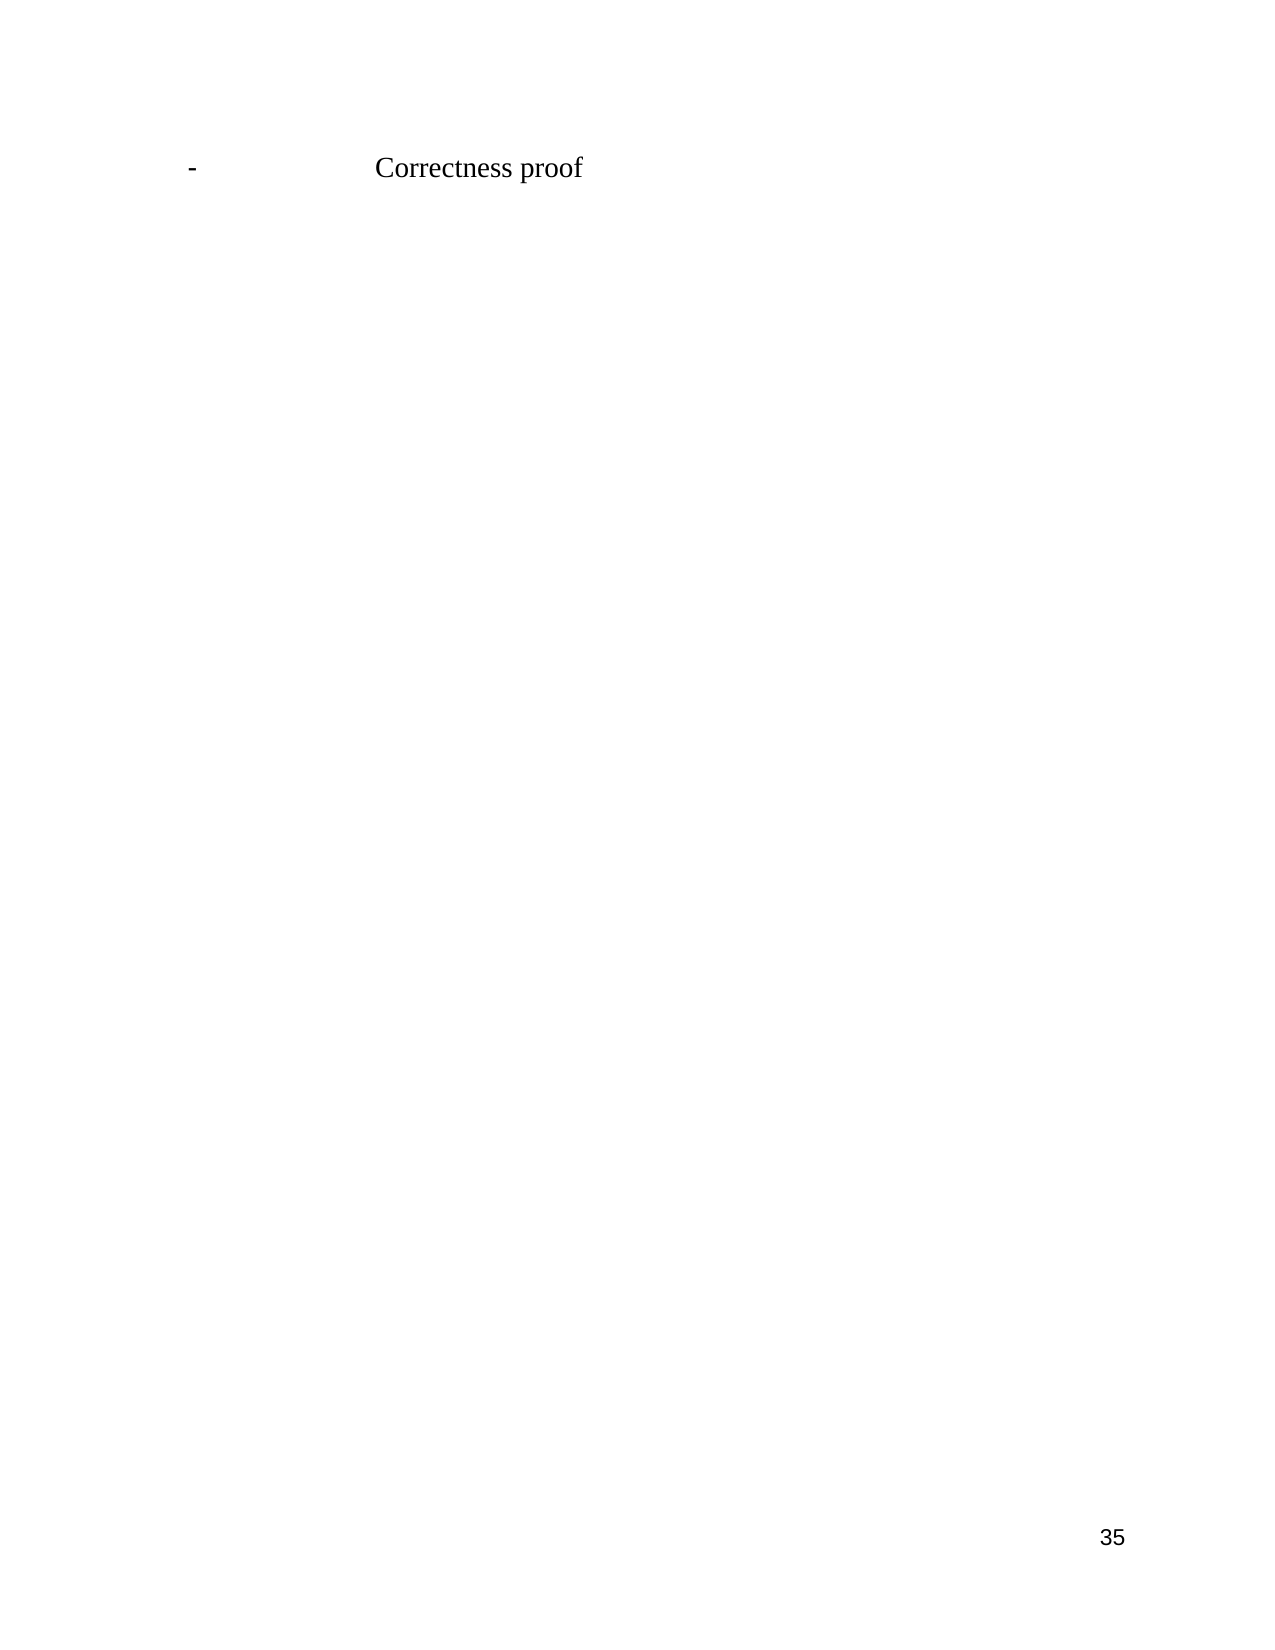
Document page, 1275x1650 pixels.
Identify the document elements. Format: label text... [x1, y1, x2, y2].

list Correctness proof [187, 150, 1125, 184]
